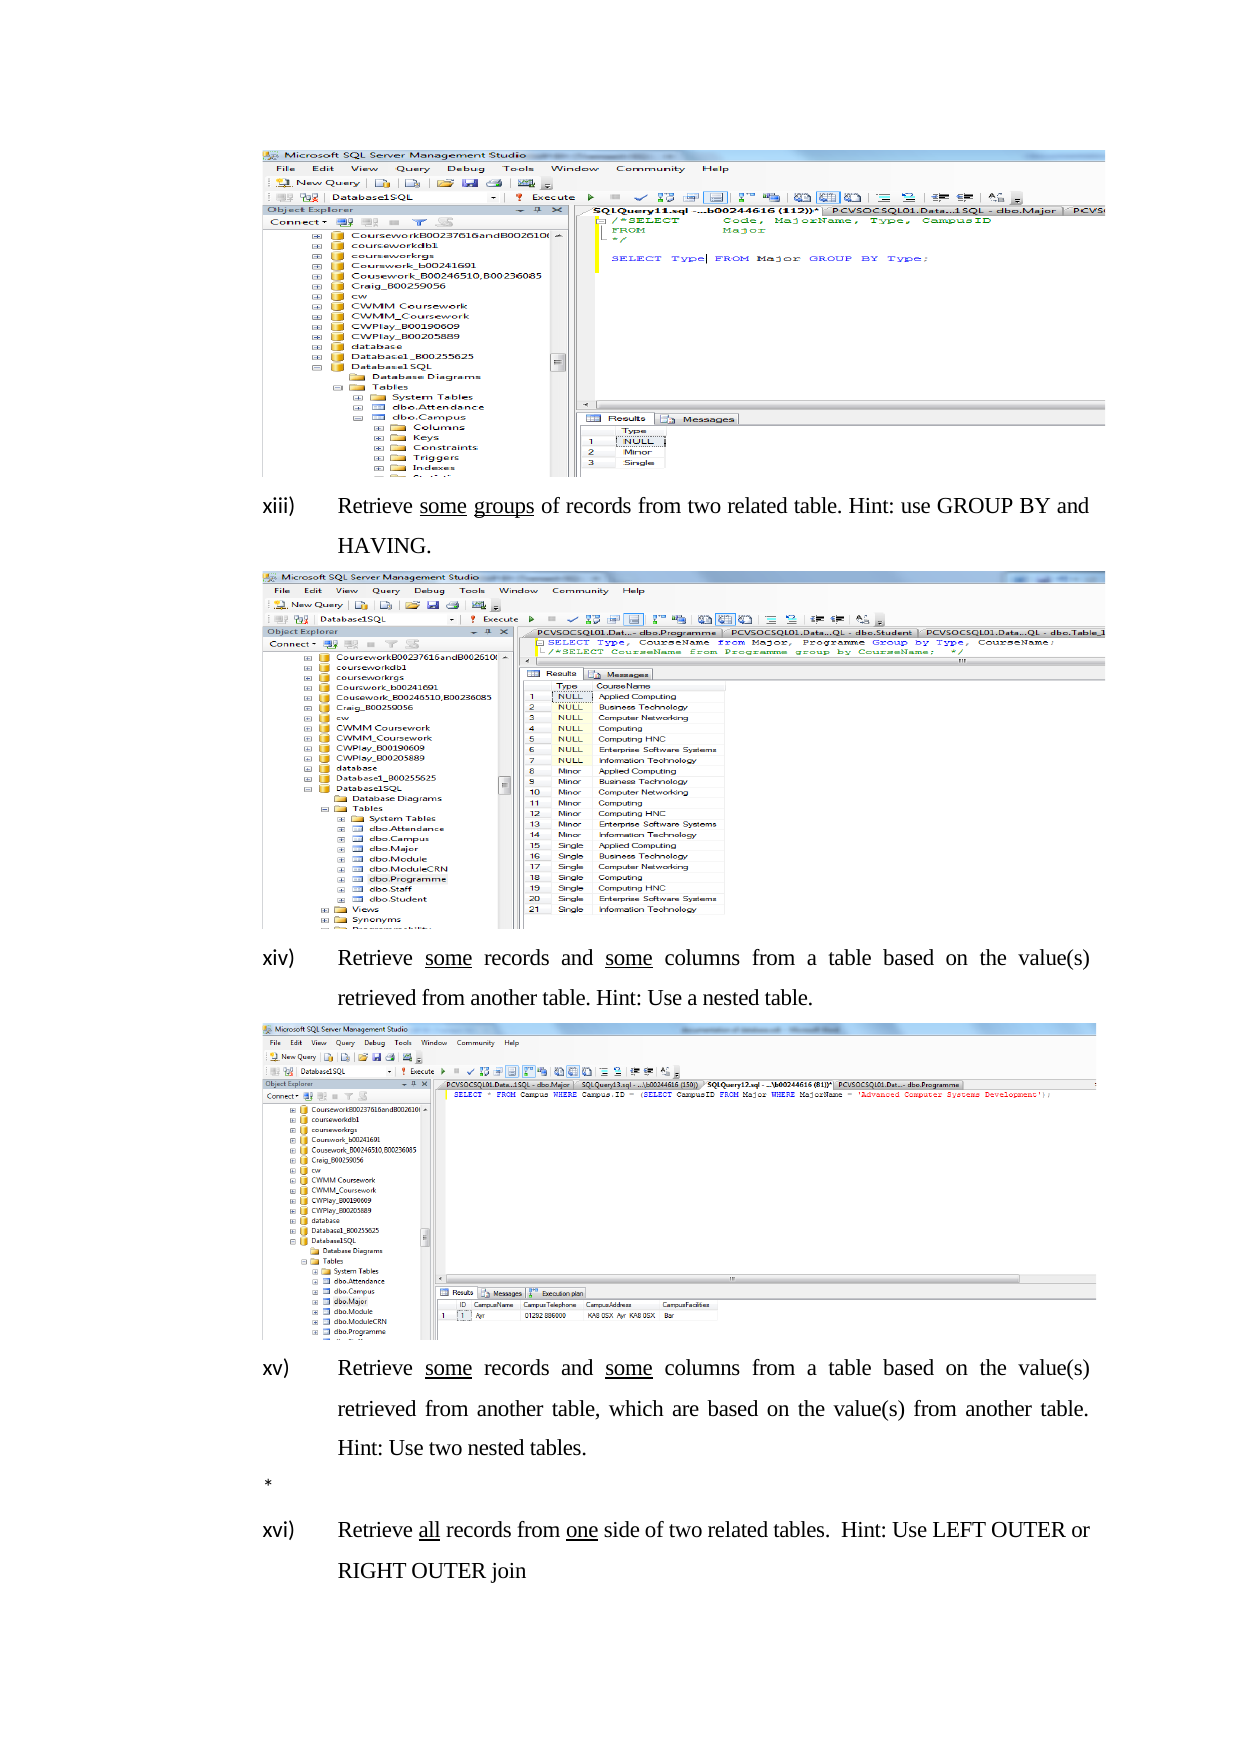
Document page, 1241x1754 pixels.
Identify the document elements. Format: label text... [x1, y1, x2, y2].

list Retrieve all records from one side of two related tables. Hint: Use LEFT OUTER or RIGHT OUTER join [262, 1516, 1090, 1583]
list Retrieve some records and some columns from a table based on the value(s) retrieved from another table, which are based on the value(s) from another table. Hint: Use two nested tables. [262, 1353, 1090, 1460]
list Retrieve some records and some columns from a table based on the value(s) retrieved from another table. Hint: Use a nested table. [262, 943, 1090, 1011]
list * [262, 1473, 1090, 1502]
list Retrieve some groups of records from two related table. Hint: use GROUP BY and HAVING. [262, 491, 1090, 558]
